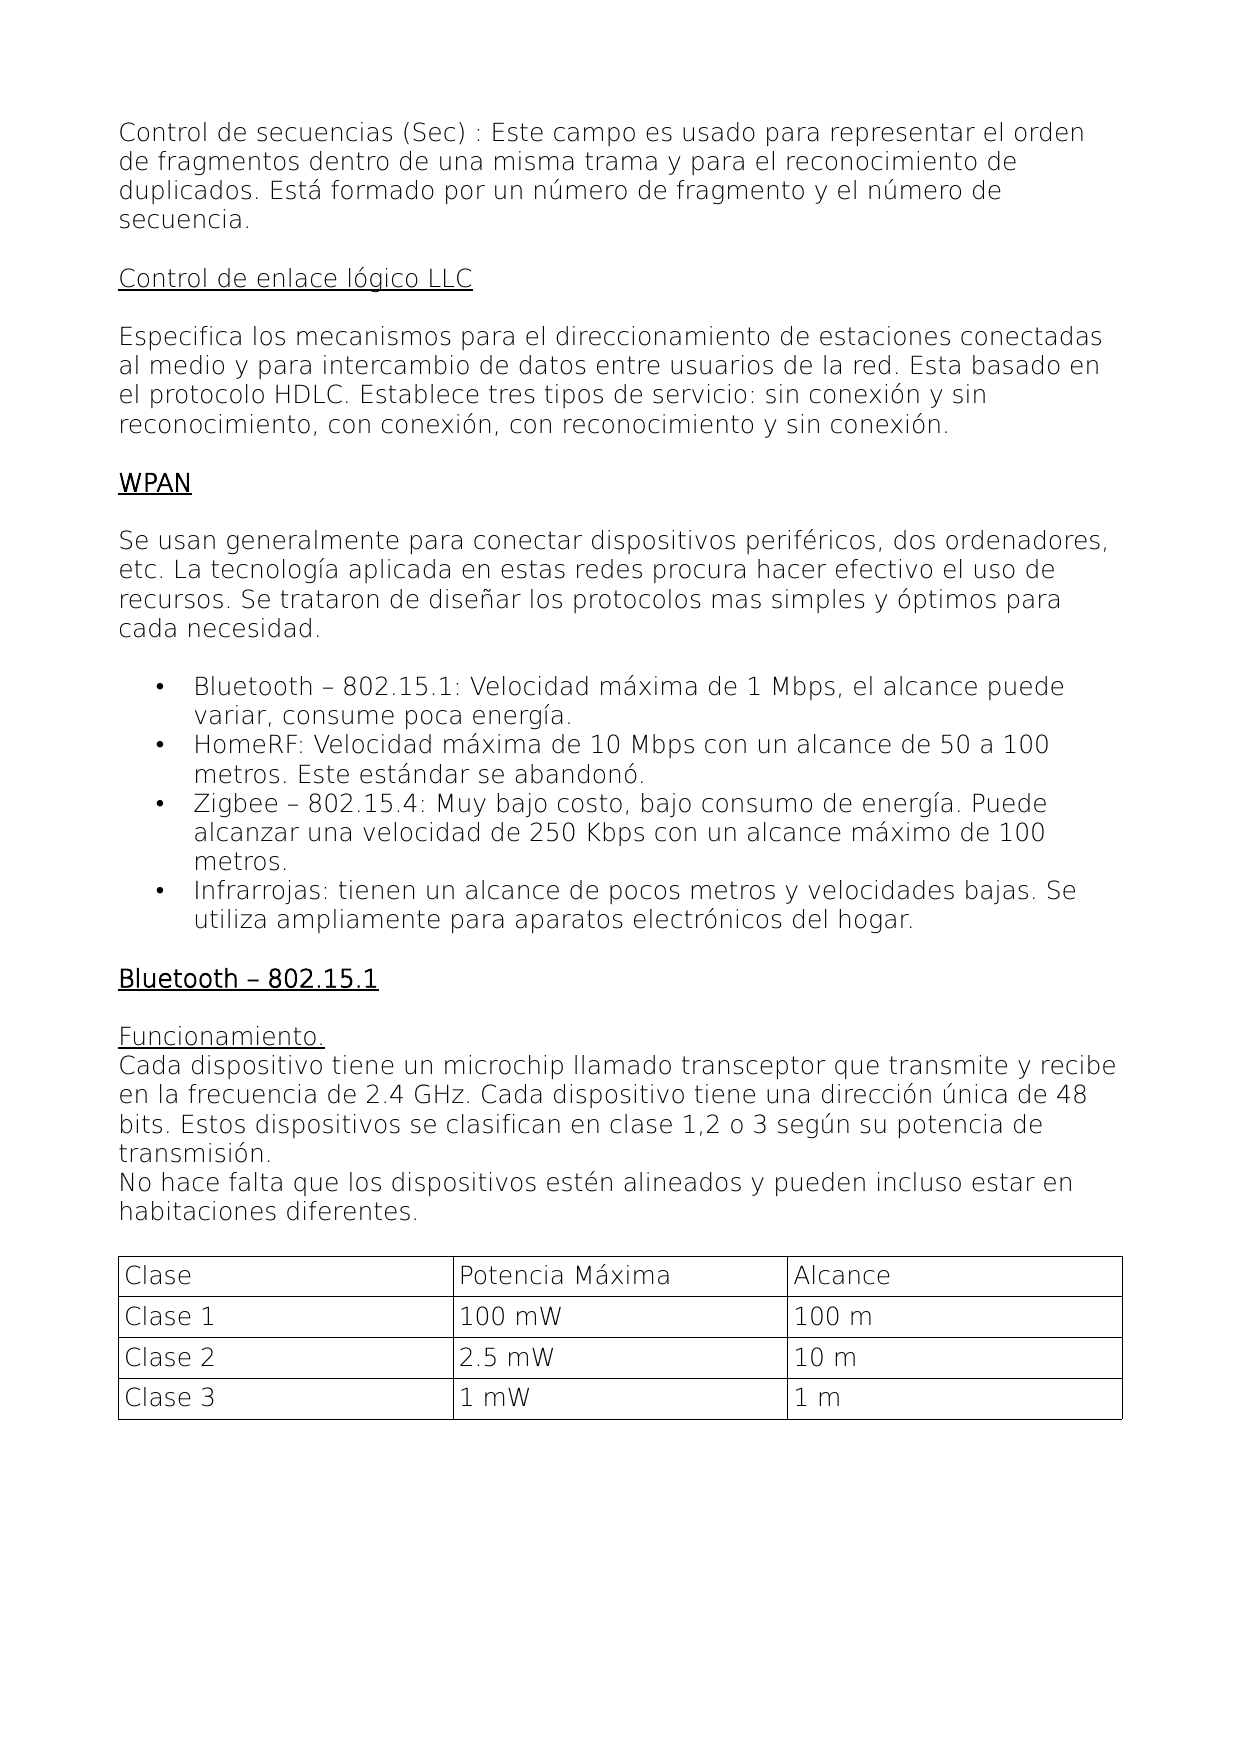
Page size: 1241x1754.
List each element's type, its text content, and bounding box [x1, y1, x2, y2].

table_header Clase [119, 1257, 453, 1296]
table_cell 1 mW [454, 1379, 787, 1418]
table_cell Clase 3 [119, 1379, 453, 1418]
text Control de secuencias (Sec) : Este campo es usado para representar el orden de fragmentos dentro de una misma trama y para el reconocimiento de duplicados. Está formado por un número de fragmento y el número de secuencia. [118, 118, 1122, 235]
text Se usan generalmente para conectar dispositivos periféricos, dos ordenadores, etc. La tecnología aplicada en estas redes procura hacer efectivo el uso de recursos. Se trataron de diseñar los protocolos mas simples y óptimos para cada necesidad. [118, 526, 1122, 643]
list HomeRF: Velocidad máxima de 10 Mbps con un alcance de 50 a 100 metros. Este estándar se abandonó. [156, 731, 1122, 789]
table_cell 100 m [788, 1297, 1122, 1337]
table_cell Clase 1 [119, 1297, 453, 1337]
list Zigbee – 802.15.4: Muy bajo costo, bajo consumo de energía. Puede alcanzar una velocidad de 250 Kbps con un alcance máximo de 100 metros. [156, 789, 1122, 876]
table_header Alcance [788, 1257, 1122, 1296]
text Bluetooth – 802.15.1 [118, 964, 1122, 993]
table_cell 10 m [788, 1338, 1122, 1378]
text Funcionamiento. [118, 1022, 1122, 1051]
text WPAN [118, 468, 1122, 497]
table_cell 1 m [788, 1379, 1122, 1418]
list Infrarrojas: tienen un alcance de pocos metros y velocidades bajas. Se utiliza ampliamente para aparatos electrónicos del hogar. [156, 876, 1122, 935]
text No hace falta que los dispositivos estén alineados y pueden incluso estar en [118, 1168, 1122, 1197]
table_cell 100 mW [454, 1297, 787, 1337]
table_header Potencia Máxima [454, 1257, 787, 1296]
table_cell Clase 2 [119, 1338, 453, 1378]
text habitaciones diferentes. [118, 1197, 1122, 1226]
table_cell 2.5 mW [454, 1338, 787, 1378]
text Cada dispositivo tiene un microchip llamado transceptor que transmite y recibe en la frecuencia de 2.4 GHz. Cada dispositivo tiene una dirección única de 48 bits. Estos dispositivos se clasifican en clase 1,2 o 3 según su potencia de transmisión. [118, 1051, 1122, 1168]
text Control de enlace lógico LLC [118, 264, 1122, 293]
list Bluetooth – 802.15.1: Velocidad máxima de 1 Mbps, el alcance puede variar, consume poca energía. [156, 672, 1122, 731]
text Especifica los mecanismos para el direccionamiento de estaciones conectadas al medio y para intercambio de datos entre usuarios de la red. Esta basado en el protocolo HDLC. Establece tres tipos de servicio: sin conexión y sin reconocimiento, con conexión, con reconocimiento y sin conexión. [118, 322, 1122, 439]
